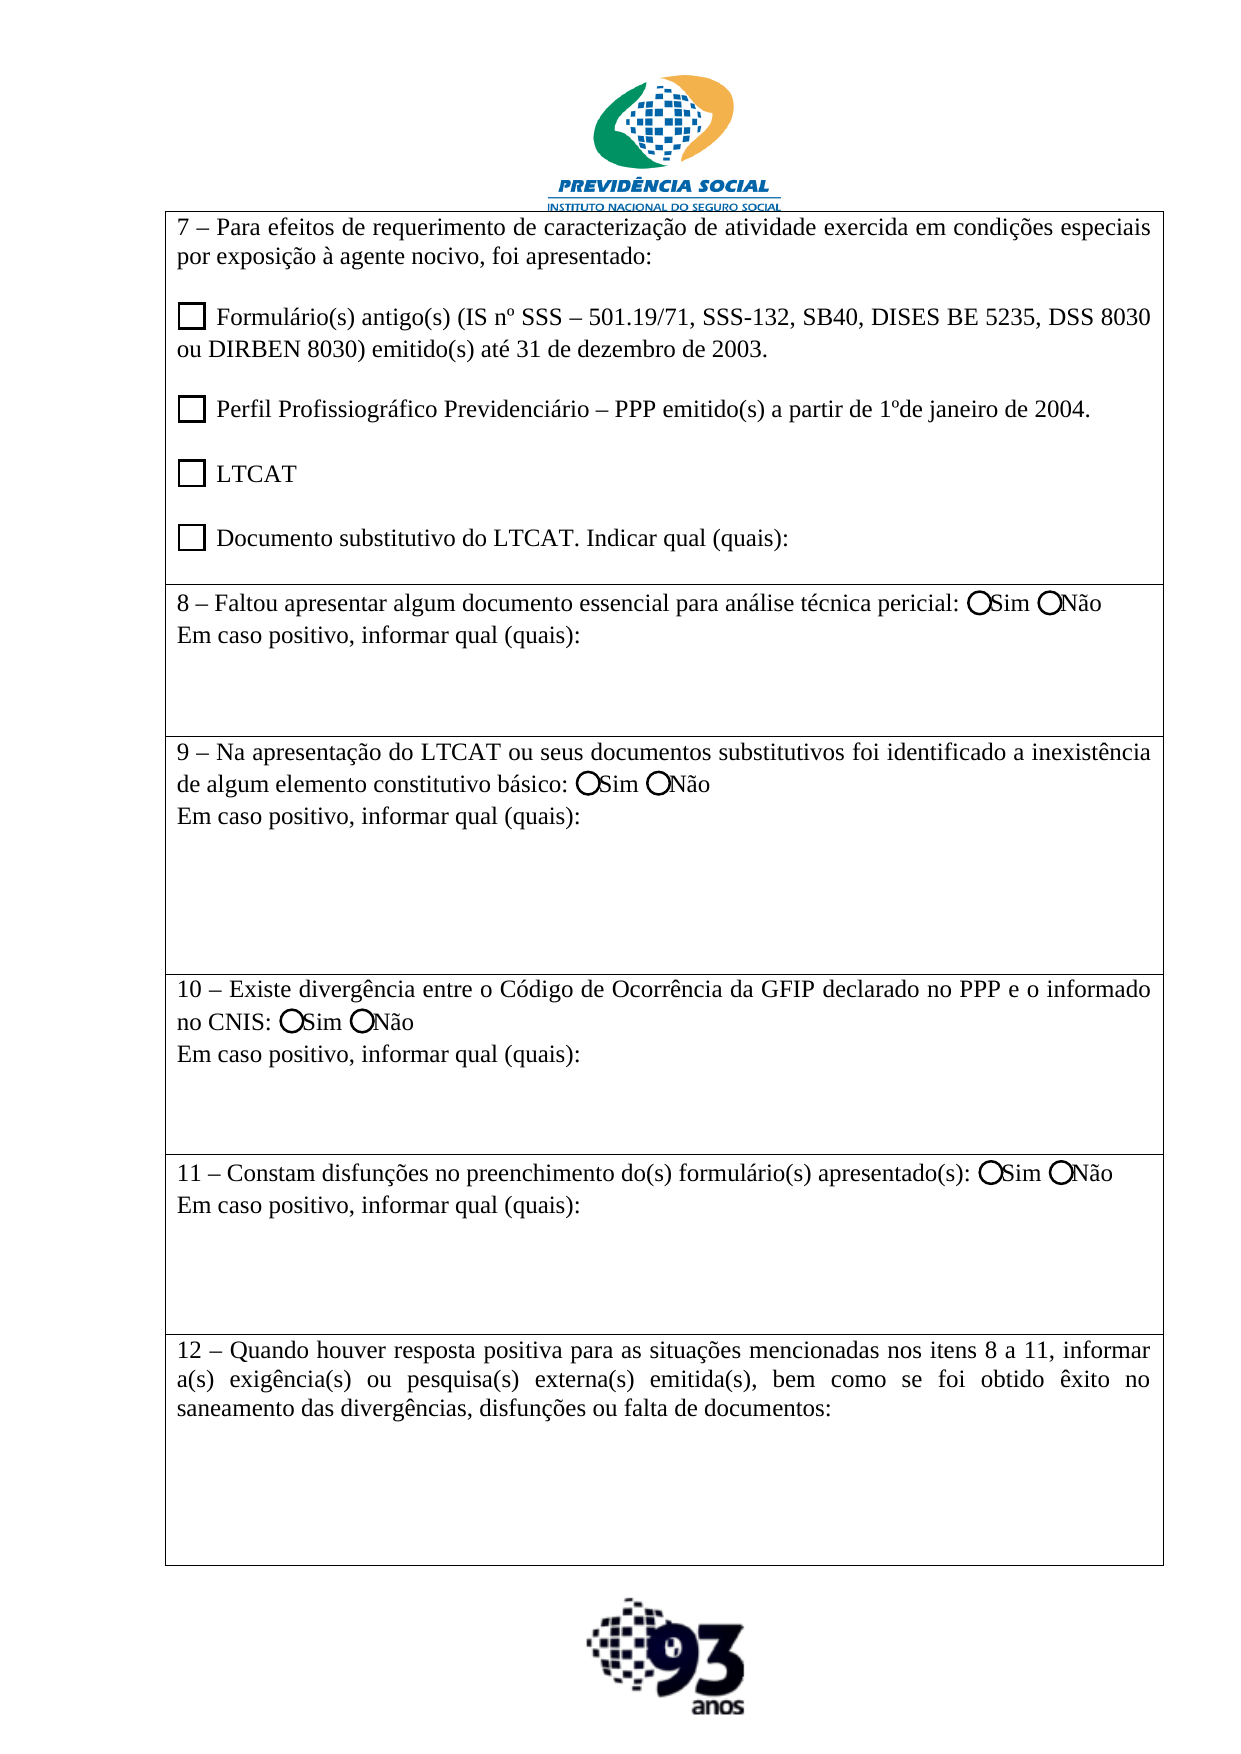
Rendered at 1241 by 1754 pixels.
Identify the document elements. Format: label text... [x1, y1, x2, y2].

picture [576, 1592, 752, 1721]
table_cell 10 – Existe divergência entre o Código de Ocorrência da GFIP declarado no PPP e o informado no CNIS: Sim Não Em caso positivo, informar qual (quais): [166, 975, 1163, 1154]
table_cell 12 – Quando houver resposta positiva para as situações mencionadas nos itens 8 a 11, informar a(s) exigência(s) ou pesquisa(s) externa(s) emitida(s), bem como se foi obtido êxito no saneamento das divergências, disfunções ou falta de documentos: [166, 1335, 1163, 1565]
table_cell 9 – Na apresentação do LTCAT ou seus documentos substitutivos foi identificado a inexistência de algum elemento constitutivo básico: Sim Não Em caso positivo, informar qual (quais): [166, 737, 1163, 973]
table_cell 11 – Constam disfunções no preenchimento do(s) formulário(s) apresentado(s): Sim Não Em caso positivo, informar qual (quais): [166, 1155, 1163, 1334]
picture [547, 75, 781, 211]
table_cell 7 – Para efeitos de requerimento de caracterização de atividade exercida em condições especiais por exposição à agente nocivo, foi apresentado: Formulário(s) antigo(s) (IS nº SSS – 501.19/71, SSS-132, SB40, DISES BE 5235, DSS 8030 ou DIRBEN 8030) emitido(s) até 31 de dezembro de 2003. Perfil Profissiográfico Previdenciário – PPP emitido(s) a partir de 1ºde janeiro de 2004. LTCAT Documento substitutivo do LTCAT. Indicar qual (quais): [166, 212, 1163, 584]
table_cell 8 – Faltou apresentar algum documento essencial para análise técnica pericial: Sim Não Em caso positivo, informar qual (quais): [166, 585, 1163, 736]
